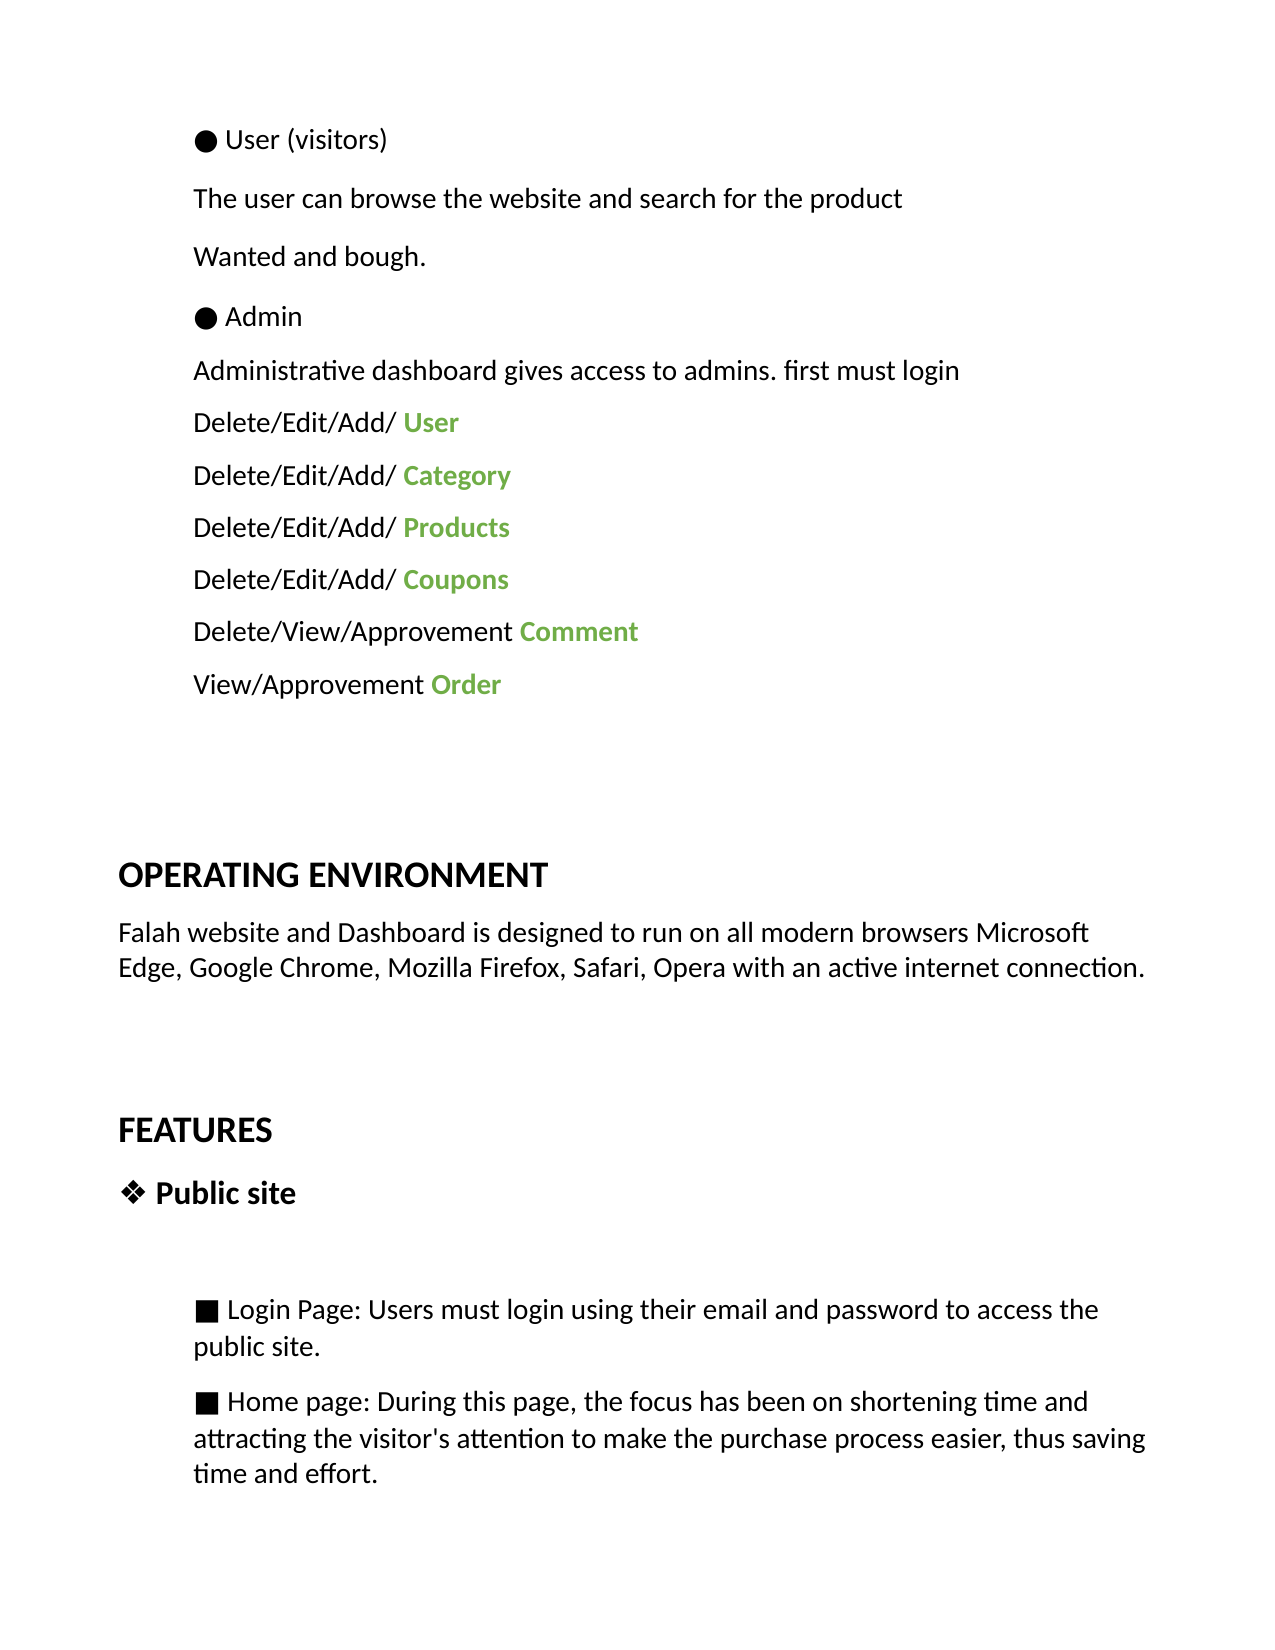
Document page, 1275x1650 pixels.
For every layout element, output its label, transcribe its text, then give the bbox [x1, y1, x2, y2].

text ● User (visitors) [193, 118, 1157, 158]
text Delete/Edit/Add/ Coupons [193, 561, 1157, 597]
text Falah website and Dashboard is designed to run on all modern browsers Microsoft Edge, Google Chrome, Mozilla Firefox, Safari, Opera with an active internet connection. [118, 914, 1157, 985]
text ❖ Public site [118, 1169, 1157, 1214]
text Administrative dashboard gives access to admins. first must login [193, 352, 1157, 388]
text The user can browse the website and search for the product [193, 180, 1157, 216]
text ■ Login Page: Users must login using their email and password to access the public site. [193, 1288, 1157, 1364]
text Delete/Edit/Add/ Category [193, 457, 1157, 492]
text ● Admin [193, 296, 1157, 335]
text View/Approvement Order [193, 666, 1157, 701]
text ■ Home page: During this page, the focus has been on shortening time and attracting the visitor's attention to make the purchase process easier, thus saving time and effort. [193, 1380, 1157, 1491]
text Delete/Edit/Add/ User [193, 404, 1157, 440]
text OPERATING ENVIRONMENT [118, 851, 1157, 897]
text Wanted and bough. [193, 238, 1157, 274]
text Delete/View/Approvement Comment [193, 613, 1157, 649]
text FEATURES [118, 1106, 1157, 1152]
text Delete/Edit/Add/ Products [193, 509, 1157, 544]
